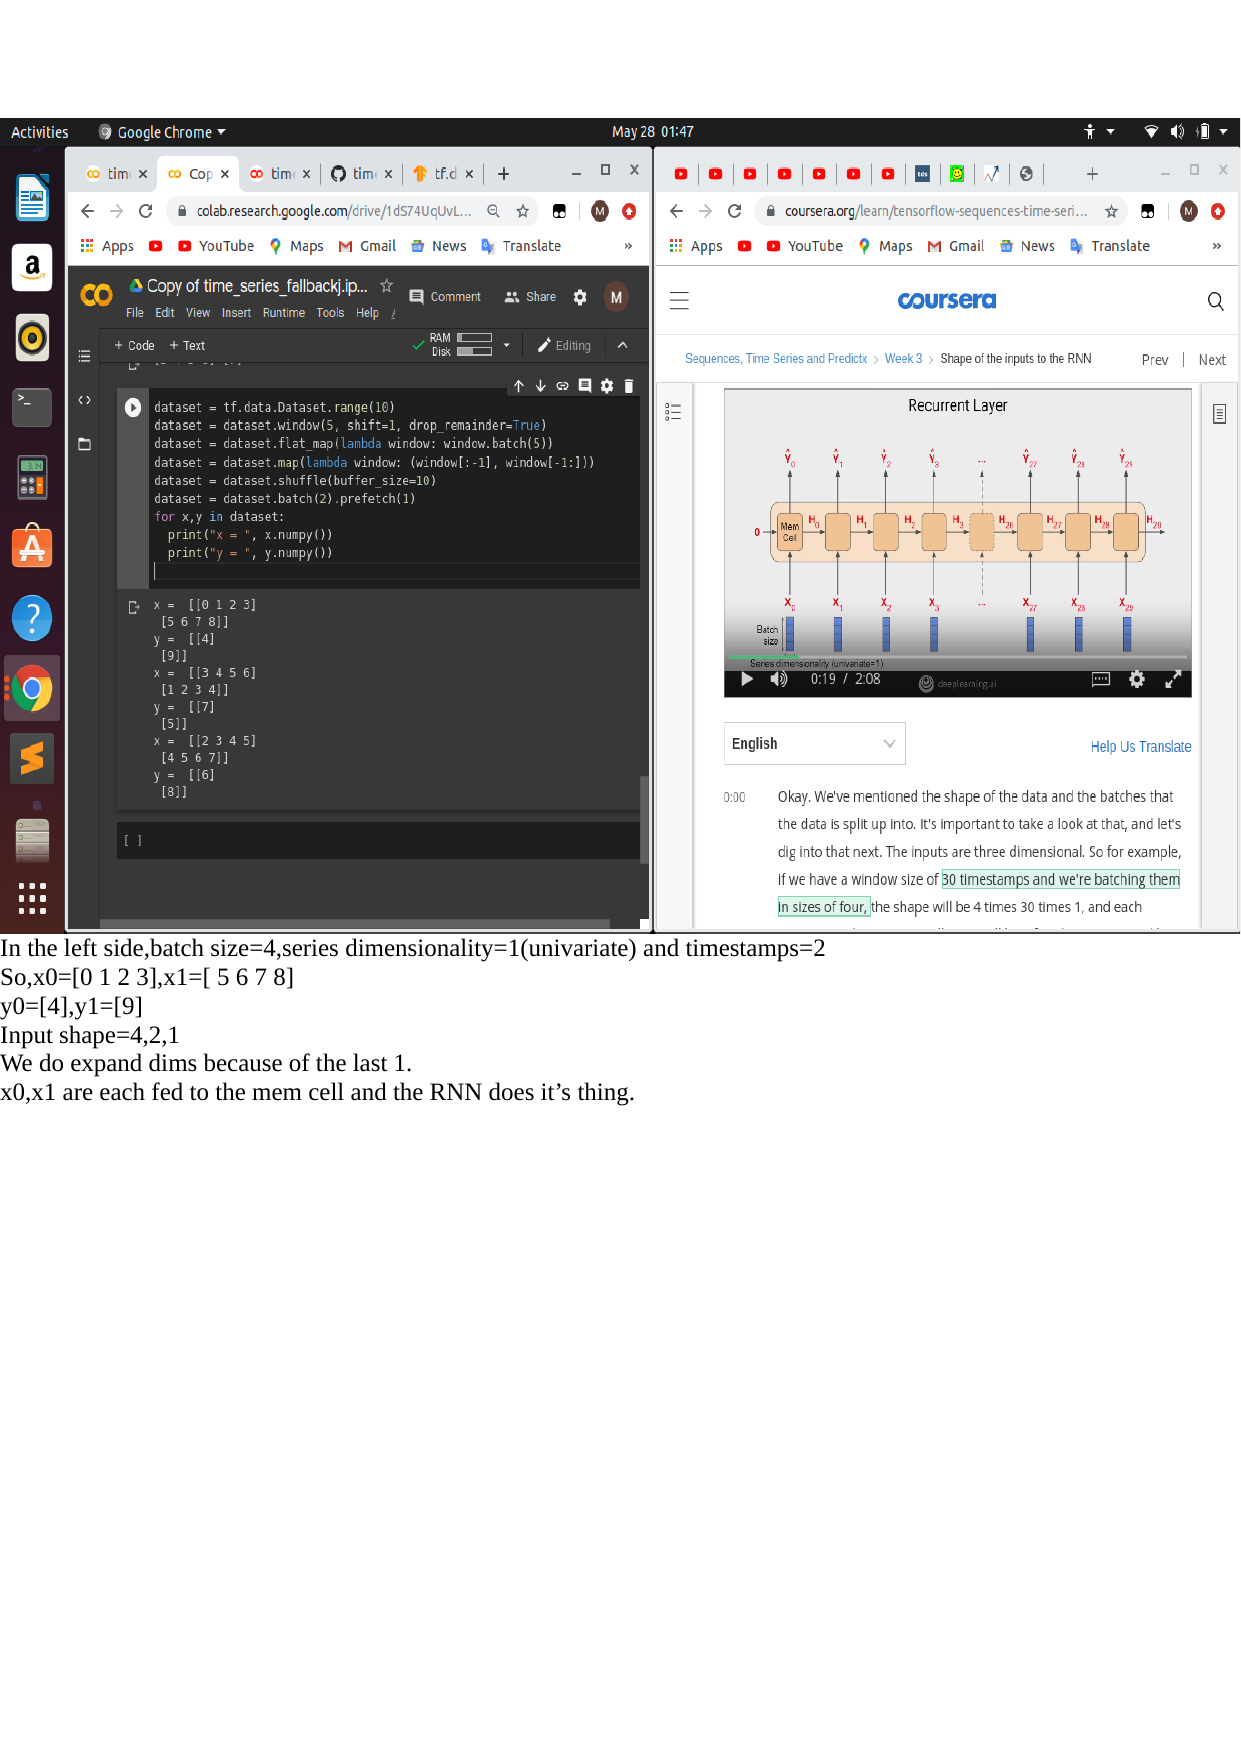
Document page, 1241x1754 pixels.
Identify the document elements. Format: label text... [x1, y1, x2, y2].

text Input shape=4,2,1 [0, 1020, 1240, 1048]
text x0,x1 are each fed to the mem cell and the RNN does it’s thing. [0, 1077, 1240, 1106]
text We do expand dims because of the last 1. [0, 1048, 1240, 1077]
picture [0, 118, 1241, 934]
text In the left side,batch size=4,series dimensionality=1(univariate) and timestamps=2 [0, 934, 1240, 962]
text So,x0=[0 1 2 3],x1=[ 5 6 7 8] [0, 962, 1240, 991]
text y0=[4],y1=[9] [0, 991, 1240, 1020]
